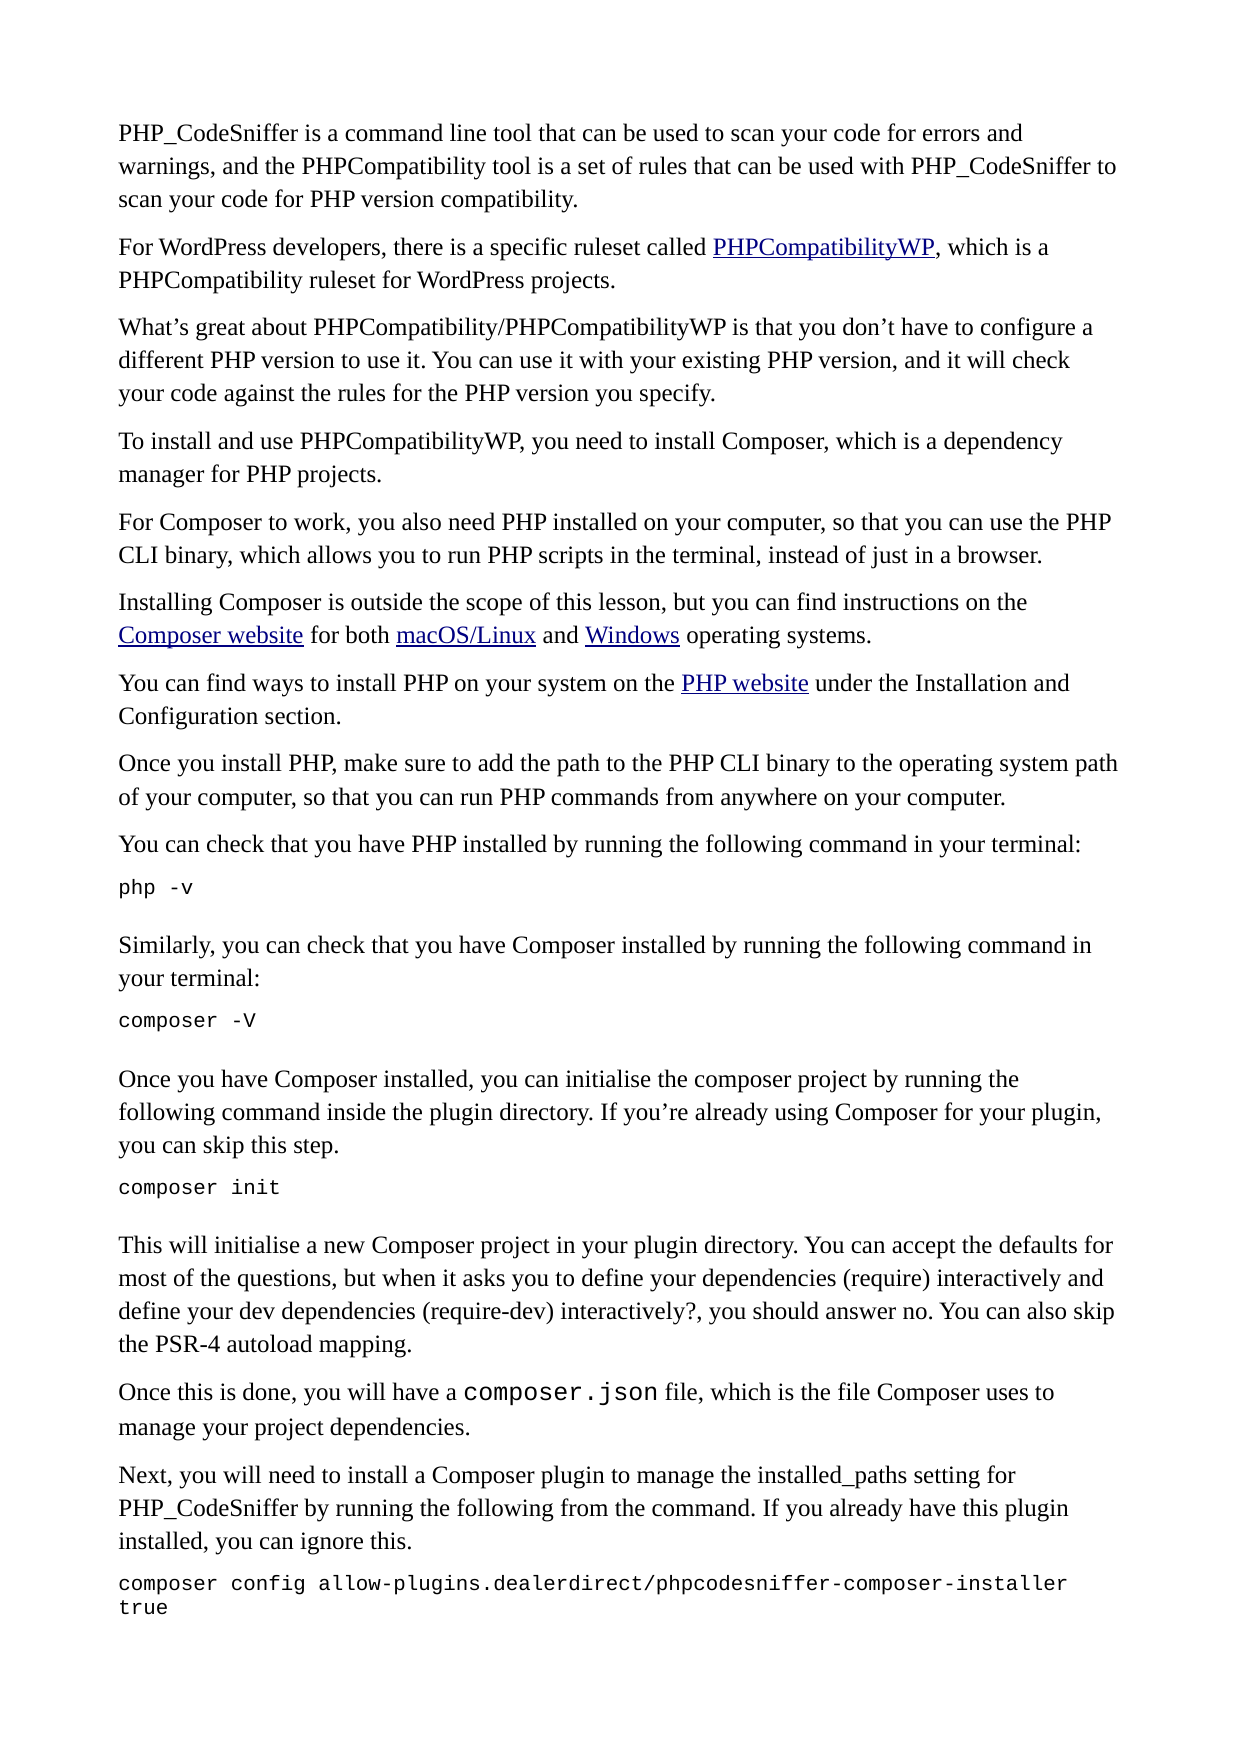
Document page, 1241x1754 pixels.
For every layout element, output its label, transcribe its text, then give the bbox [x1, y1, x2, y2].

text PHP_CodeSniffer is a command line tool that can be used to scan your code for errors and warnings, and the PHPCompatibility tool is a set of rules that can be used with PHP_CodeSniffer to scan your code for PHP version compatibility. [118, 118, 1122, 213]
text Once you have Composer installed, you can initialise the composer project by running the following command inside the plugin directory. If you’re already using Composer for your plugin, you can skip this step. [118, 1064, 1122, 1158]
text You can find ways to install PHP on your system on the PHP website under the Installation and Configuration section. [118, 668, 1122, 730]
text Once this is done, you will have a composer.json file, which is the file Composer uses to manage your project dependencies. [118, 1377, 1122, 1441]
text To install and use PHPCompatibilityWP, you need to install Composer, which is a dependency manager for PHP projects. [118, 426, 1122, 488]
text What’s great about PHPCompatibility/PHPCompatibilityWP is that you don’t have to configure a different PHP version to use it. You can use it with your existing PHP version, and it will check your code against the rules for the PHP version you specify. [118, 312, 1122, 407]
text composer config allow-plugins.dealerdirect/phpcodesniffer-composer-installer true [118, 1573, 1122, 1621]
text For WordPress developers, there is a specific ruleset called PHPCompatibilityWP, which is a PHPCompatibility ruleset for WordPress projects. [118, 232, 1122, 293]
text composer init [118, 1177, 1122, 1201]
text This will initialise a new Composer project in your plugin directory. You can accept the defaults for most of the questions, but when it asks you to define your dependencies (require) interactively and define your dev dependencies (require-dev) interactively?, you should answer no. You can also skip the PSR-4 autoload mapping. [118, 1230, 1122, 1358]
text Next, you will need to install a Composer plugin to manage the installed_paths setting for PHP_CodeSniffer by running the following from the command. If you already have this plugin installed, you can ignore this. [118, 1460, 1122, 1554]
text Once you install PHP, make sure to add the path to the PHP CLI binary to the operating system path of your computer, so that you can run PHP commands from anywhere on your computer. [118, 748, 1122, 810]
text Similarly, you can check that you have Composer installed by running the following command in your terminal: [118, 930, 1122, 992]
text You can check that you have PHP installed by running the following command in your terminal: [118, 829, 1122, 858]
text php -v [118, 877, 1122, 900]
text For Composer to work, you also need PHP installed on your computer, so that you can use the PHP CLI binary, which allows you to run PHP scripts in the terminal, instead of just in a browser. [118, 507, 1122, 568]
text Installing Composer is outside the scope of this lesson, but you can find instructions on the Composer website for both macOS/Linux and Windows operating systems. [118, 587, 1122, 649]
text composer -V [118, 1011, 1122, 1034]
